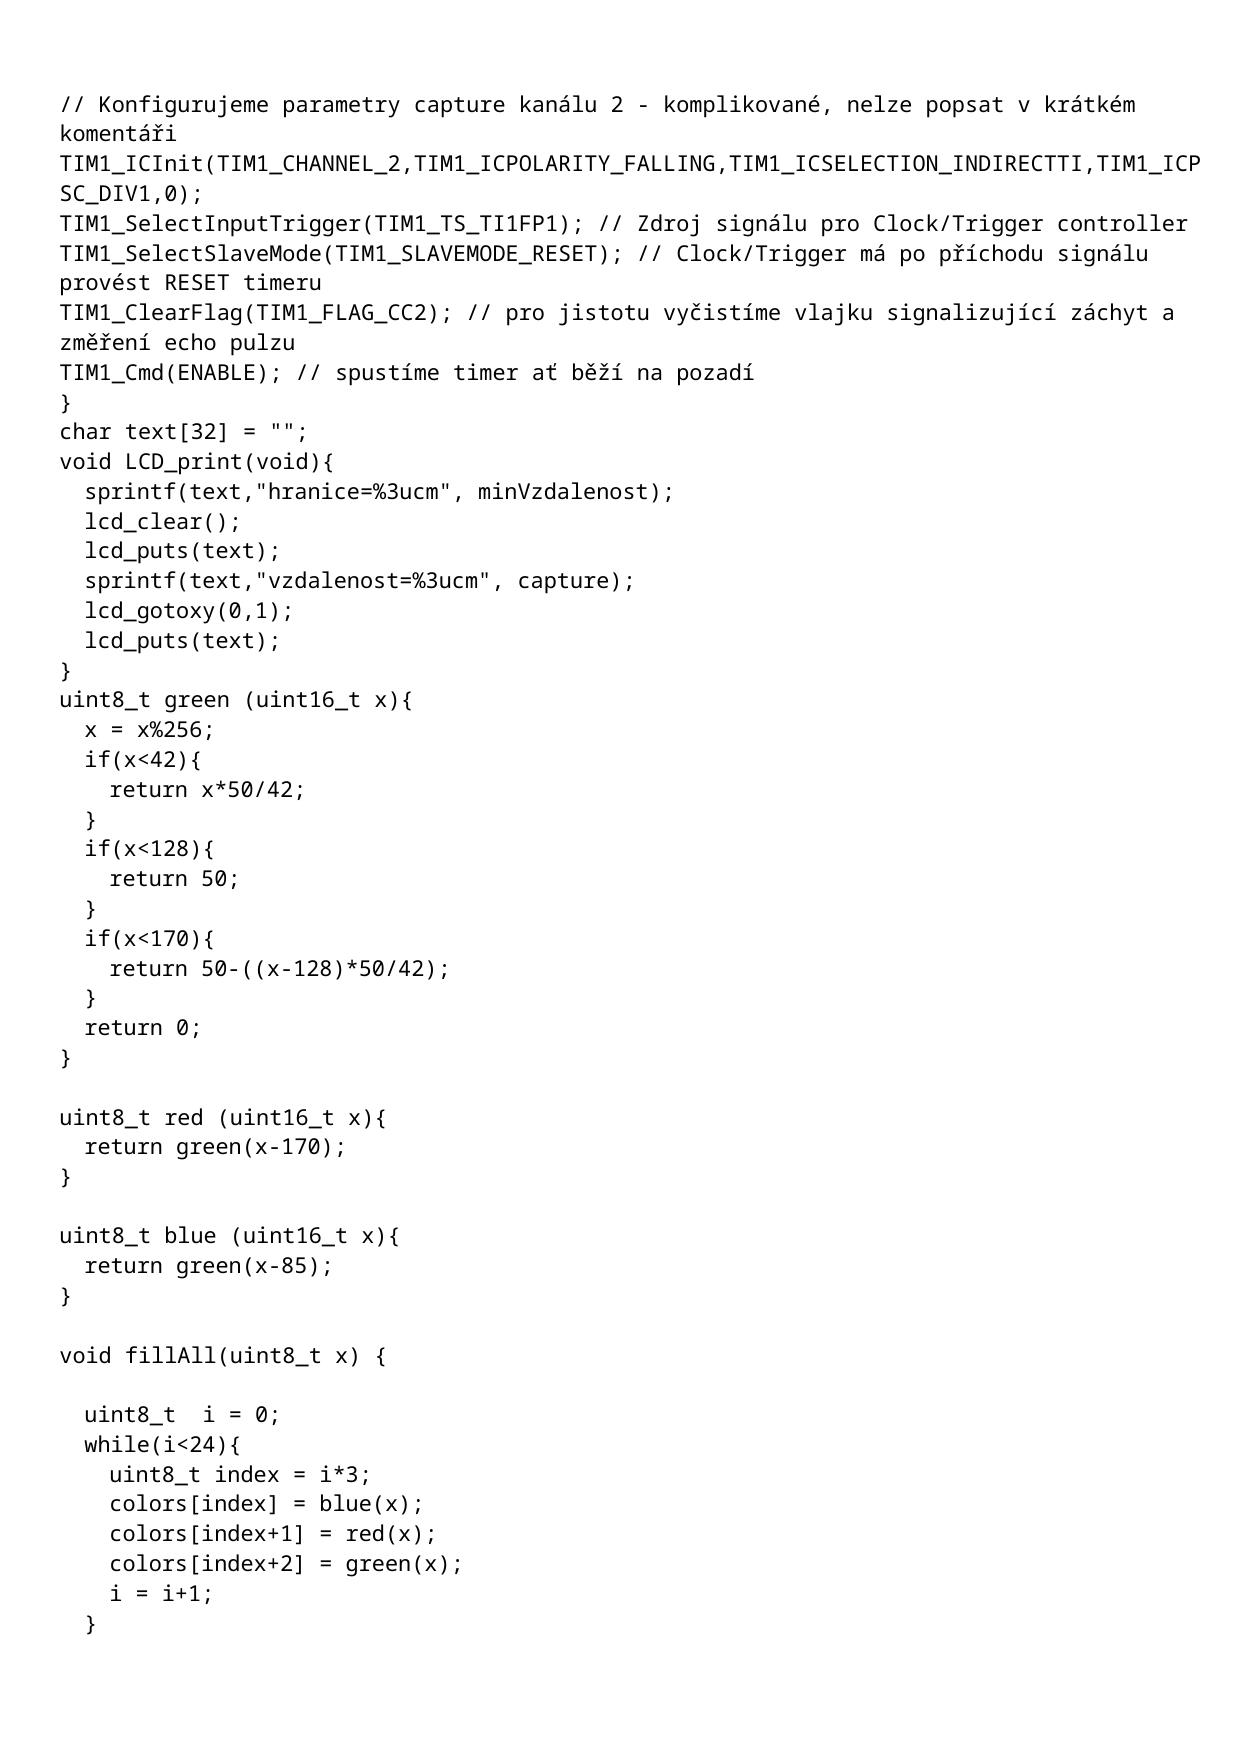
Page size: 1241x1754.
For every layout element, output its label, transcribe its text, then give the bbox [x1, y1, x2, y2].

text } [59, 1042, 1211, 1072]
text uint8_t i = 0; [59, 1399, 1211, 1429]
text lcd_clear(); [59, 506, 1211, 536]
text while(i<24){ [59, 1429, 1211, 1459]
text } [59, 982, 1211, 1012]
text TIM1_SelectSlaveMode(TIM1_SLAVEMODE_RESET); // Clock/Trigger má po příchodu signálu provést RESET timeru [59, 238, 1211, 297]
text } [59, 893, 1211, 923]
text sprintf(text,"vzdalenost=%3ucm", capture); [59, 565, 1211, 595]
text } [59, 1608, 1211, 1637]
text uint8_t red (uint16_t x){ [59, 1101, 1211, 1131]
text colors[index+2] = green(x); [59, 1548, 1211, 1578]
text return 50-((x-128)*50/42); [59, 953, 1211, 982]
text lcd_gotoxy(0,1); [59, 595, 1211, 625]
text uint8_t blue (uint16_t x){ [59, 1221, 1211, 1250]
text } [59, 387, 1211, 416]
text } [59, 1280, 1211, 1310]
text TIM1_ICInit(TIM1_CHANNEL_2,TIM1_ICPOLARITY_FALLING,TIM1_ICSELECTION_INDIRECTTI,TIM1_ICPSC_DIV1,0); [59, 148, 1211, 208]
text return 50; [59, 863, 1211, 893]
text sprintf(text,"hranice=%3ucm", minVzdalenost); [59, 476, 1211, 506]
text return x*50/42; [59, 774, 1211, 804]
text } [59, 804, 1211, 833]
text return 0; [59, 1012, 1211, 1042]
text lcd_puts(text); [59, 536, 1211, 565]
text char text[32] = ""; [59, 416, 1211, 446]
text lcd_puts(text); [59, 625, 1211, 655]
text x = x%256; [59, 714, 1211, 744]
text void LCD_print(void){ [59, 446, 1211, 476]
text colors[index+1] = red(x); [59, 1518, 1211, 1548]
text } [59, 655, 1211, 684]
text uint8_t green (uint16_t x){ [59, 684, 1211, 714]
text TIM1_SelectInputTrigger(TIM1_TS_TI1FP1); // Zdroj signálu pro Clock/Trigger controller [59, 208, 1211, 238]
text colors[index] = blue(x); [59, 1488, 1211, 1518]
text if(x<42){ [59, 744, 1211, 774]
text TIM1_ClearFlag(TIM1_FLAG_CC2); // pro jistotu vyčistíme vlajku signalizující záchyt a změření echo pulzu [59, 297, 1211, 357]
text if(x<128){ [59, 833, 1211, 863]
text if(x<170){ [59, 923, 1211, 953]
text return green(x-85); [59, 1250, 1211, 1280]
text return green(x-170); [59, 1131, 1211, 1161]
text void fillAll(uint8_t x) { [59, 1339, 1211, 1369]
text // Konfigurujeme parametry capture kanálu 2 - komplikované, nelze popsat v krátkém komentáři [59, 89, 1211, 148]
text TIM1_Cmd(ENABLE); // spustíme timer ať běží na pozadí [59, 357, 1211, 387]
text uint8_t index = i*3; [59, 1459, 1211, 1488]
text } [59, 1161, 1211, 1191]
text i = i+1; [59, 1578, 1211, 1608]
